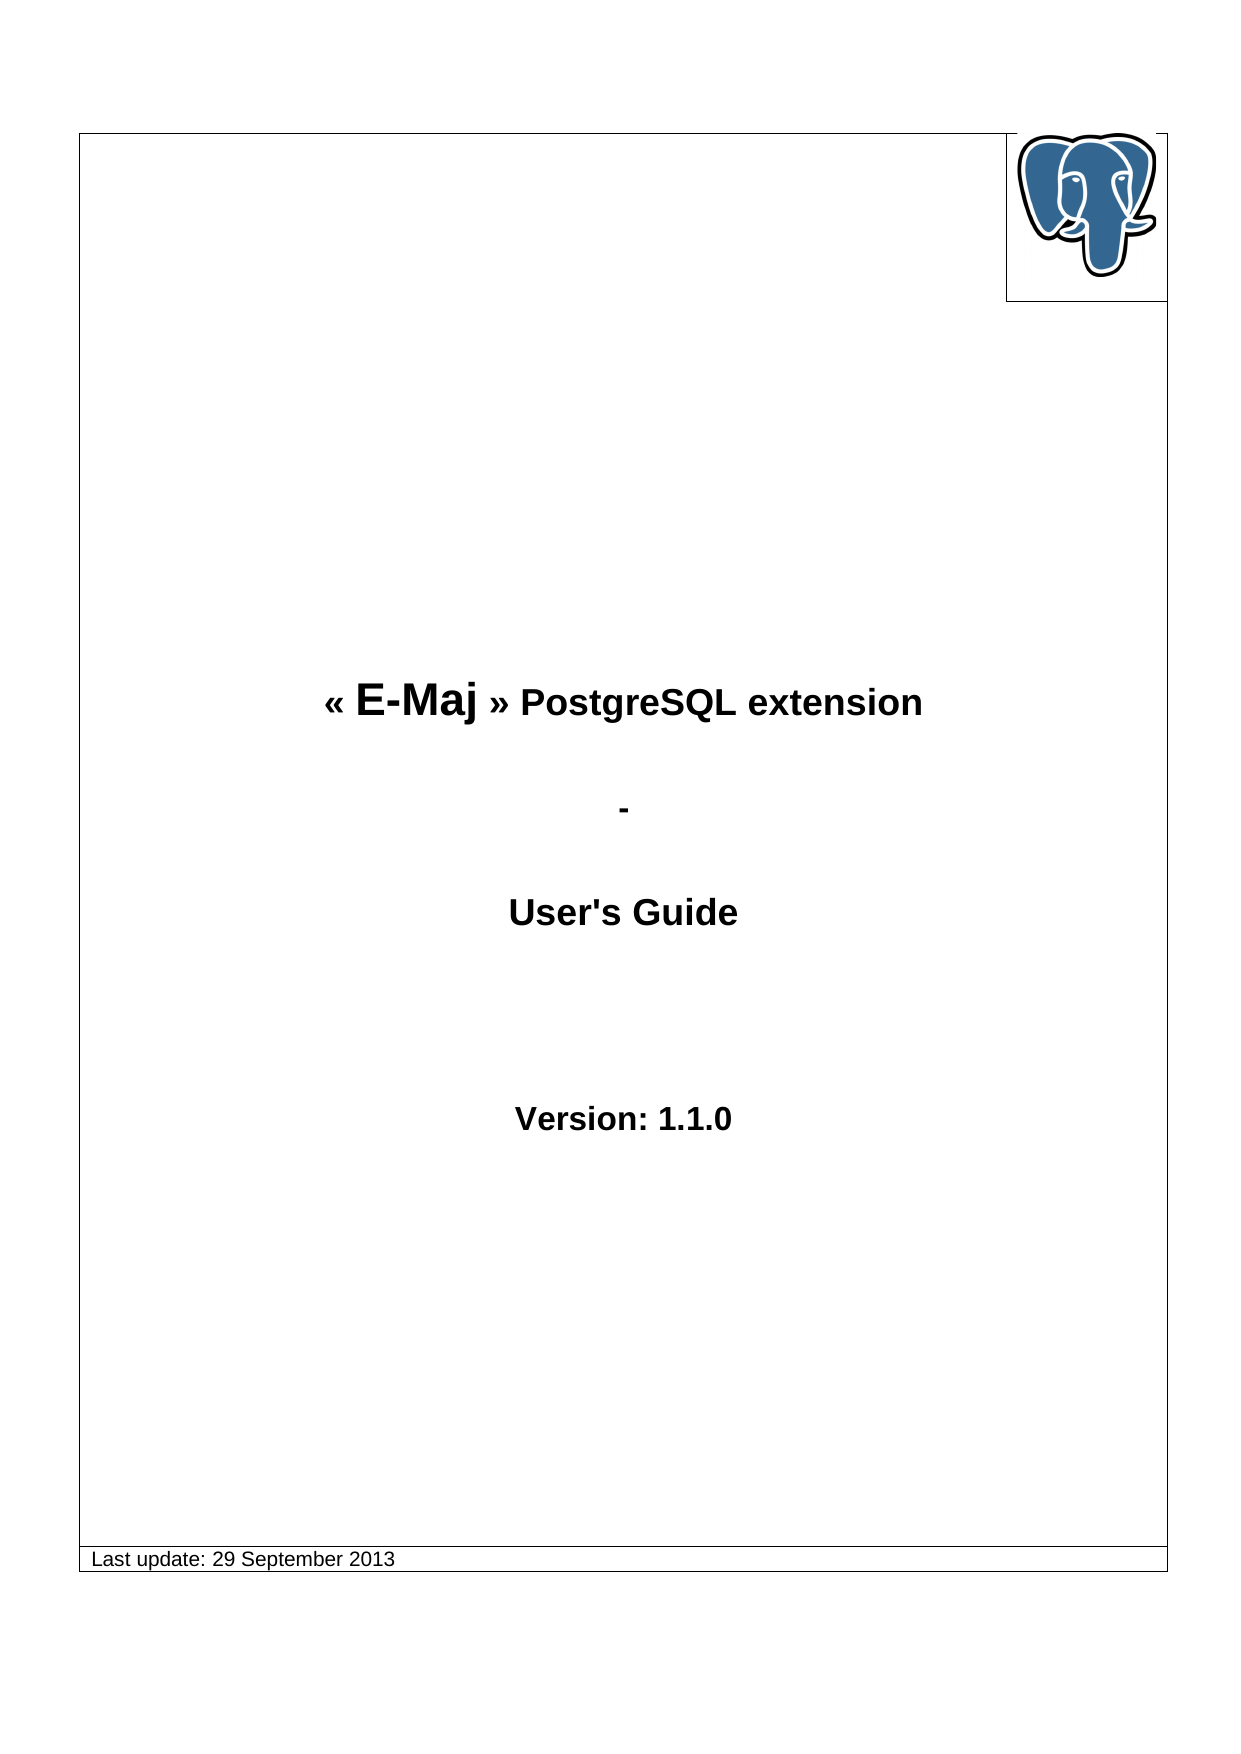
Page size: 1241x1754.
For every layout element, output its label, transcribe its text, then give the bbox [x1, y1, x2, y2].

table_cell Last update: 29 September 2013 [80, 1547, 1167, 1571]
table_cell « E-Maj » PostgreSQL extension - User's Guide Version: 1.1.0 [80, 301, 1167, 1546]
table_header [80, 134, 1006, 301]
table_header [1007, 134, 1167, 301]
picture [1017, 133, 1157, 277]
